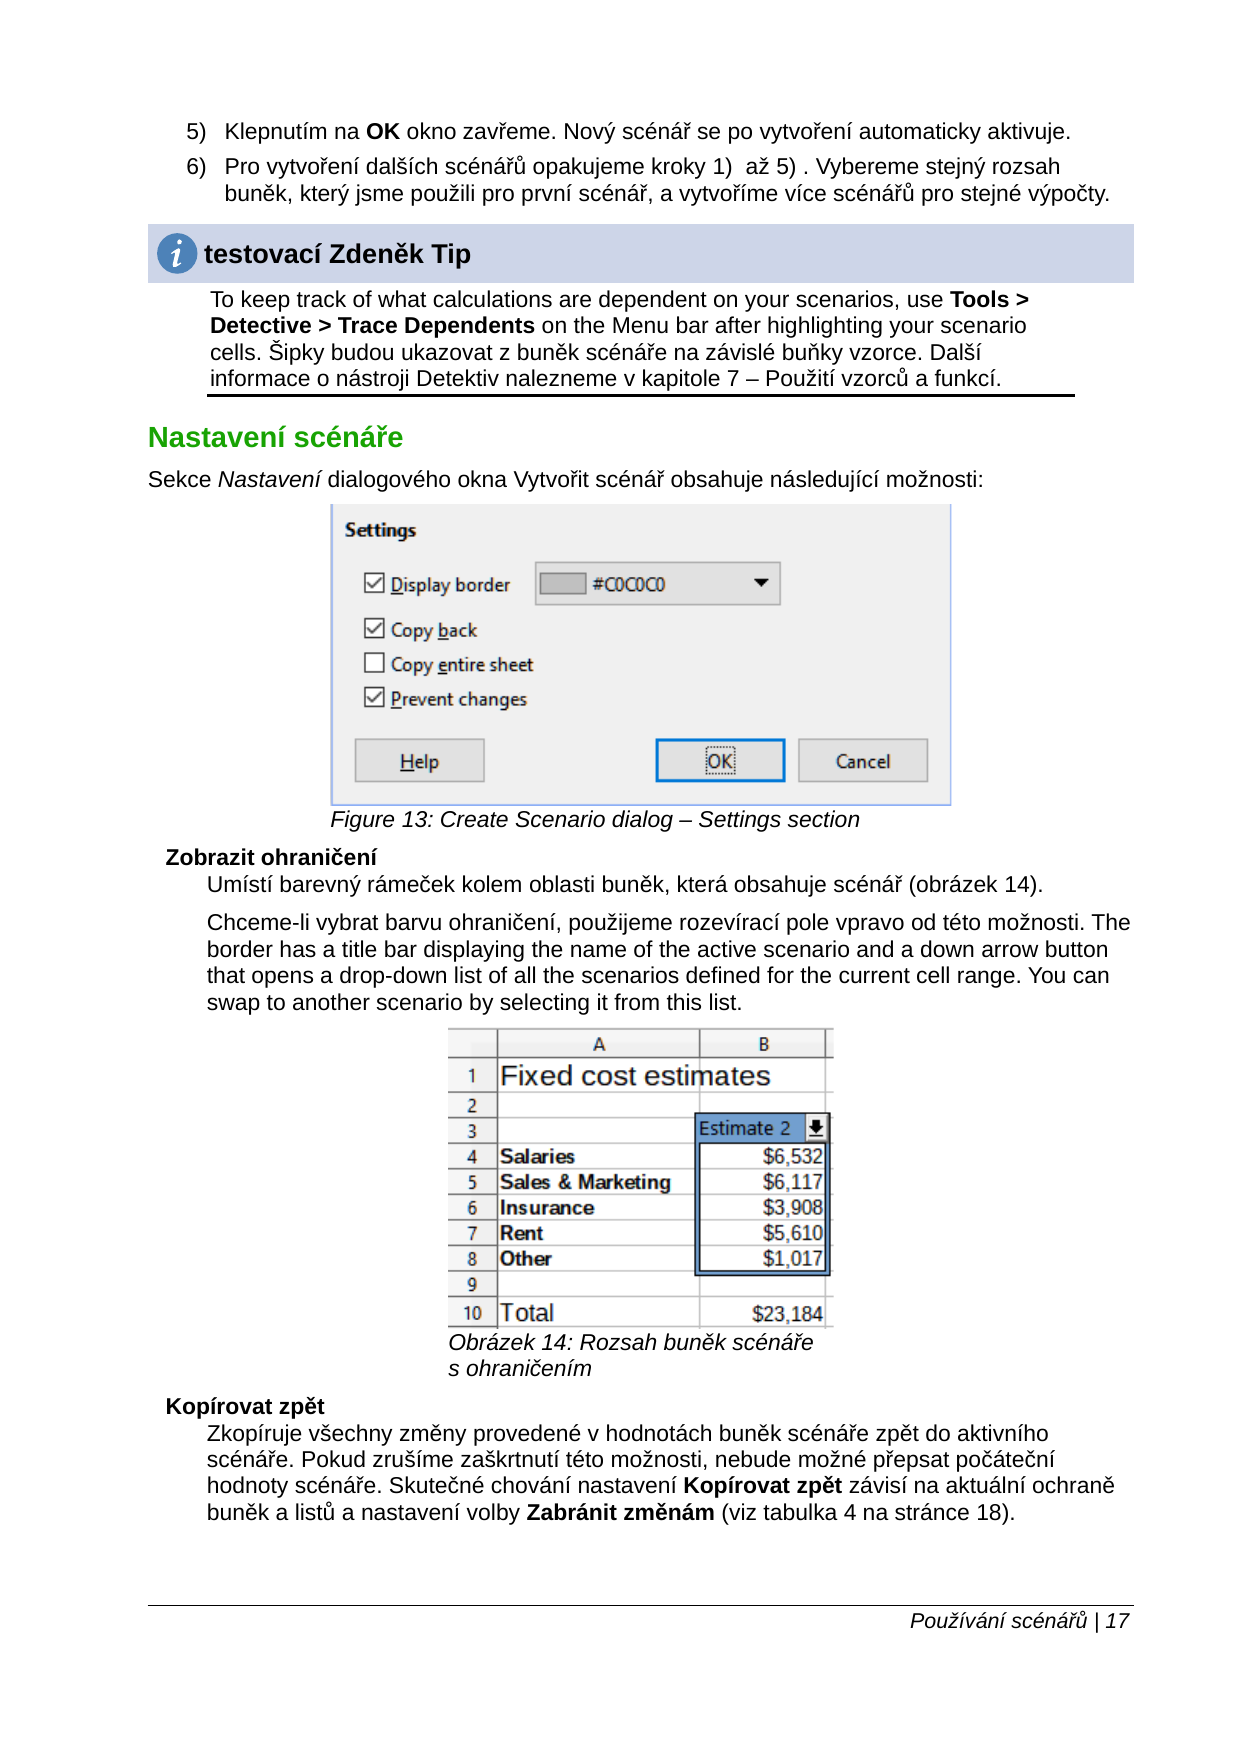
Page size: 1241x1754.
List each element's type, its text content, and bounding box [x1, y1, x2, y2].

picture [448, 1027, 834, 1329]
subtitle testovací Zdeněk Tip [148, 224, 1134, 283]
text Umístí barevný rámeček kolem oblasti buněk, která obsahuje scénář (obrázek 14). [207, 871, 1134, 897]
list Klepnutím na OK okno zavřeme. Nový scénář se po vytvoření automaticky aktivuje. [207, 118, 1134, 144]
text To keep track of what calculations are dependent on your scenarios, use Tools > Detective > Trace Dependents on the Menu bar after highlighting your scenario cells. Šipky budou ukazovat z buněk scénáře na závislé buňky vzorce. Další informace o nástroji Detektiv nalezneme v kapitole 7 – Použití vzorců a funkcí. [207, 283, 1075, 394]
text Kopírovat zpět [165, 1393, 1134, 1419]
picture [330, 504, 952, 806]
list Pro vytvoření dalších scénářů opakujeme kroky 1 až 5 . Vybereme stejný rozsah buněk, který jsme použili pro první scénář, a vytvoříme více scénářů pro stejné výpočty. [207, 153, 1134, 206]
text Sekce Nastavení dialogového okna Vytvořit scénář obsahuje následující možnosti: [148, 466, 1134, 492]
text Chceme-li vybrat barvu ohraničení, použijeme rozevírací pole vpravo od této možnosti. The border has a title bar displaying the name of the active scenario and a down arrow button that opens a drop-down list of all the scenarios defined for the current cell range. You can swap to another scenario by selecting it from this list. [207, 909, 1134, 1015]
text Zkopíruje všechny změny provedené v hodnotách buněk scénáře zpět do aktivního scénáře. Pokud zrušíme zaškrtnutí této možnosti, nebude možné přepsat počáteční hodnoty scénáře. Skutečné chování nastavení Kopírovat zpět závisí na aktuální ochraně buněk a listů a nastavení volby Zabránit změnám (viz tabulka 4 na stránce 17). [207, 1419, 1134, 1525]
text Obrázek 14: Rozsah buněk scénáře s ohraničením [448, 1329, 834, 1381]
text Zobrazit ohraničení [165, 844, 1134, 871]
subtitle Nastavení scénáře [148, 420, 1134, 454]
text Figure 13: Create Scenario dialog – Settings section [330, 806, 951, 832]
